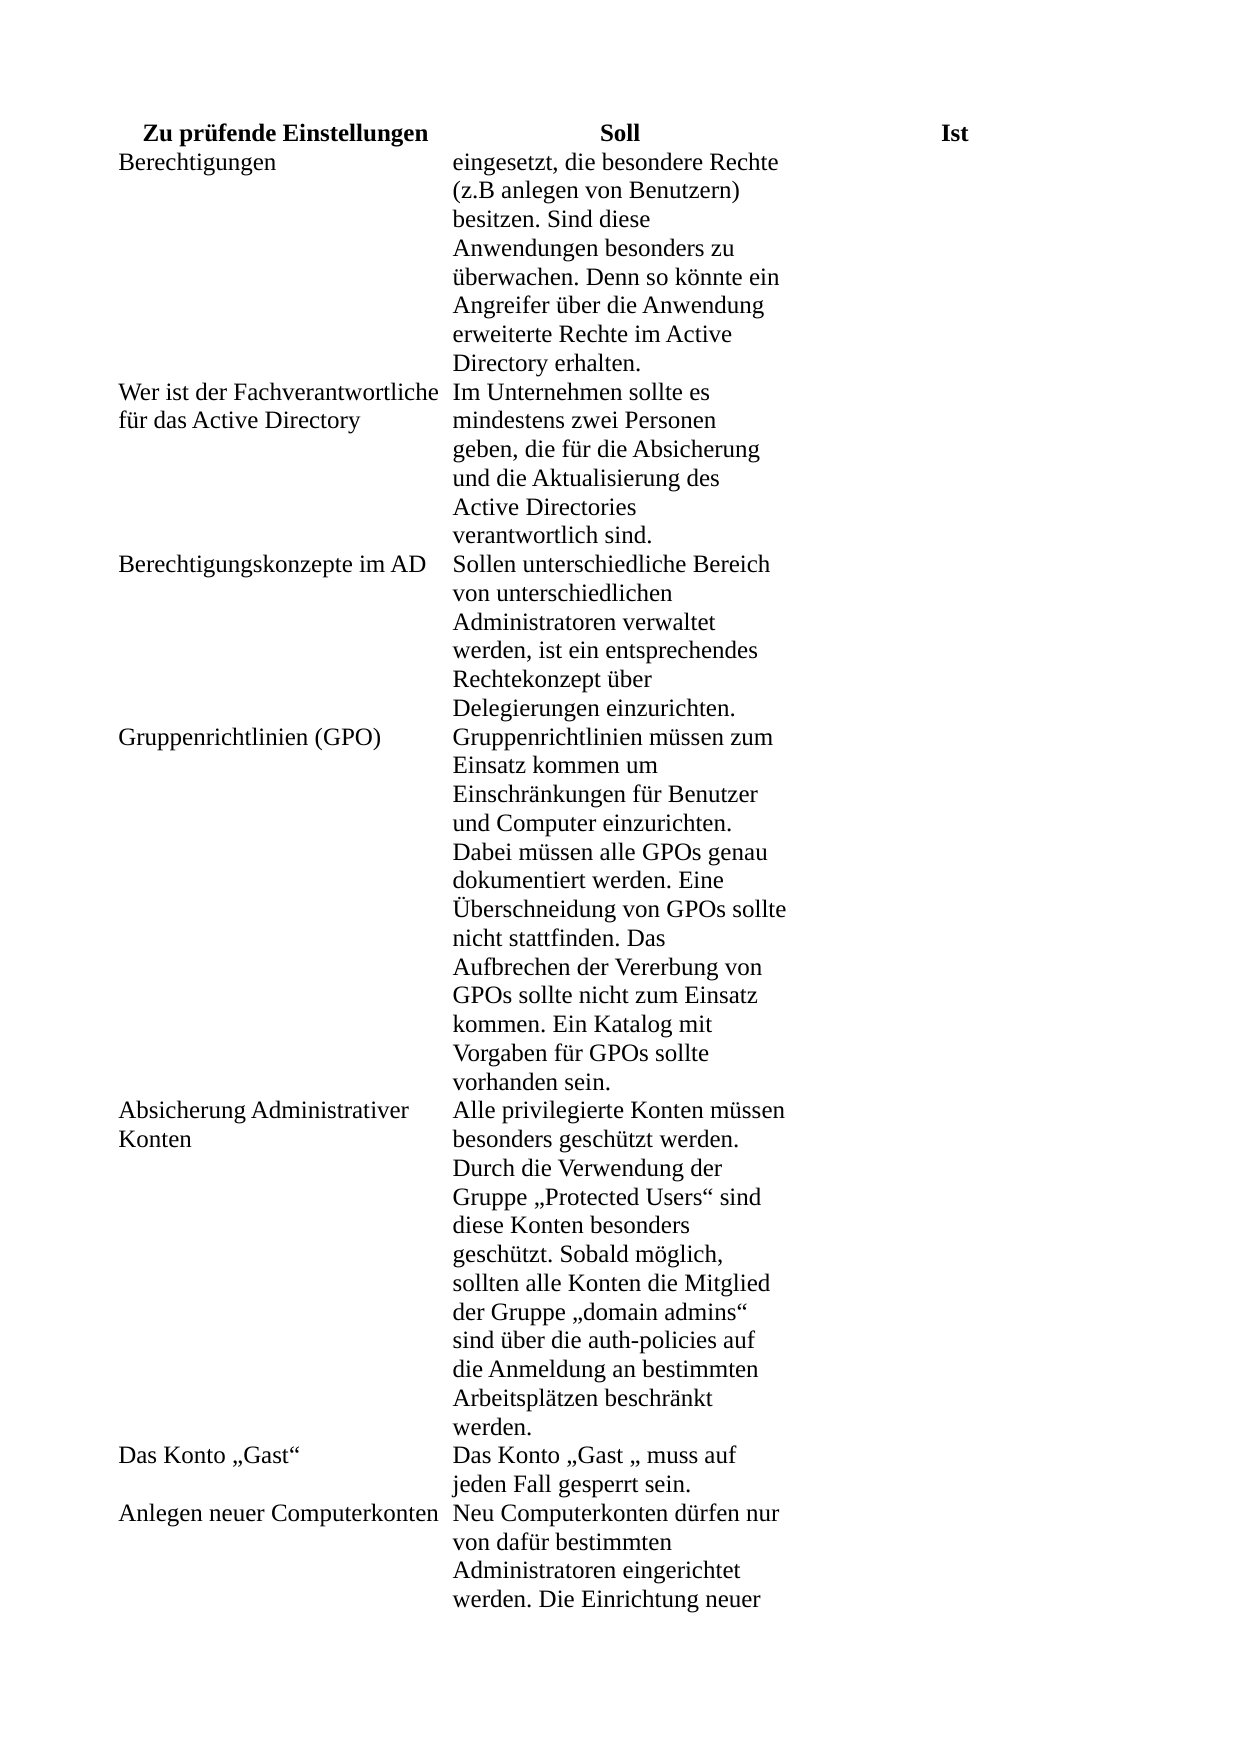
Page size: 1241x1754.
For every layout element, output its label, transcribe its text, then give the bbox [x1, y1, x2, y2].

table_cell Sollen unterschiedliche Bereich von unterschiedlichen Administratoren verwaltet werden, ist ein entsprechendes Rechtekonzept über Delegierungen einzurichten. [453, 549, 787, 722]
table_header Ist [787, 118, 1122, 147]
table_cell [787, 1498, 1122, 1613]
table_header Soll [453, 118, 787, 147]
table_cell Gruppenrichtlinien (GPO) [118, 722, 452, 1096]
table_cell Berechtigungen [118, 147, 452, 377]
table_cell [787, 549, 1122, 722]
table_cell [787, 1441, 1122, 1498]
table_cell Anlegen neuer Computerkonten [118, 1498, 452, 1613]
table_cell Das Konto „Gast „ muss auf jeden Fall gesperrt sein. [453, 1441, 787, 1498]
table_cell eingesetzt, die besondere Rechte (z.B anlegen von Benutzern) besitzen. Sind diese Anwendungen besonders zu überwachen. Denn so könnte ein Angreifer über die Anwendung erweiterte Rechte im Active Directory erhalten. [453, 147, 787, 377]
table_cell Berechtigungskonzepte im AD [118, 549, 452, 722]
table_cell Alle privilegierte Konten müssen besonders geschützt werden. Durch die Verwendung der Gruppe „Protected Users“ sind diese Konten besonders geschützt. Sobald möglich, sollten alle Konten die Mitglied der Gruppe „domain admins“ sind über die auth-policies auf die Anmeldung an bestimmten Arbeitsplätzen beschränkt werden. [453, 1096, 787, 1441]
table_cell Wer ist der Fachverantwortliche für das Active Directory [118, 377, 452, 549]
table_cell Gruppenrichtlinien müssen zum Einsatz kommen um Einschränkungen für Benutzer und Computer einzurichten. Dabei müssen alle GPOs genau dokumentiert werden. Eine Überschneidung von GPOs sollte nicht stattfinden. Das Aufbrechen der Vererbung von GPOs sollte nicht zum Einsatz kommen. Ein Katalog mit Vorgaben für GPOs sollte vorhanden sein. [453, 722, 787, 1096]
table_cell [787, 147, 1122, 377]
table_cell [787, 722, 1122, 1096]
table_cell [787, 1096, 1122, 1441]
table_cell Absicherung Administrativer Konten [118, 1096, 452, 1441]
table_cell Neu Computerkonten dürfen nur von dafür bestimmten Administratoren eingerichtet werden. Die Einrichtung neuer [453, 1498, 787, 1613]
table_cell [787, 377, 1122, 549]
table_header Zu prüfende Einstellungen [118, 118, 452, 147]
table_cell Das Konto „Gast“ [118, 1441, 452, 1498]
table_cell Im Unternehmen sollte es mindestens zwei Personen geben, die für die Absicherung und die Aktualisierung des Active Directories verantwortlich sind. [453, 377, 787, 549]
